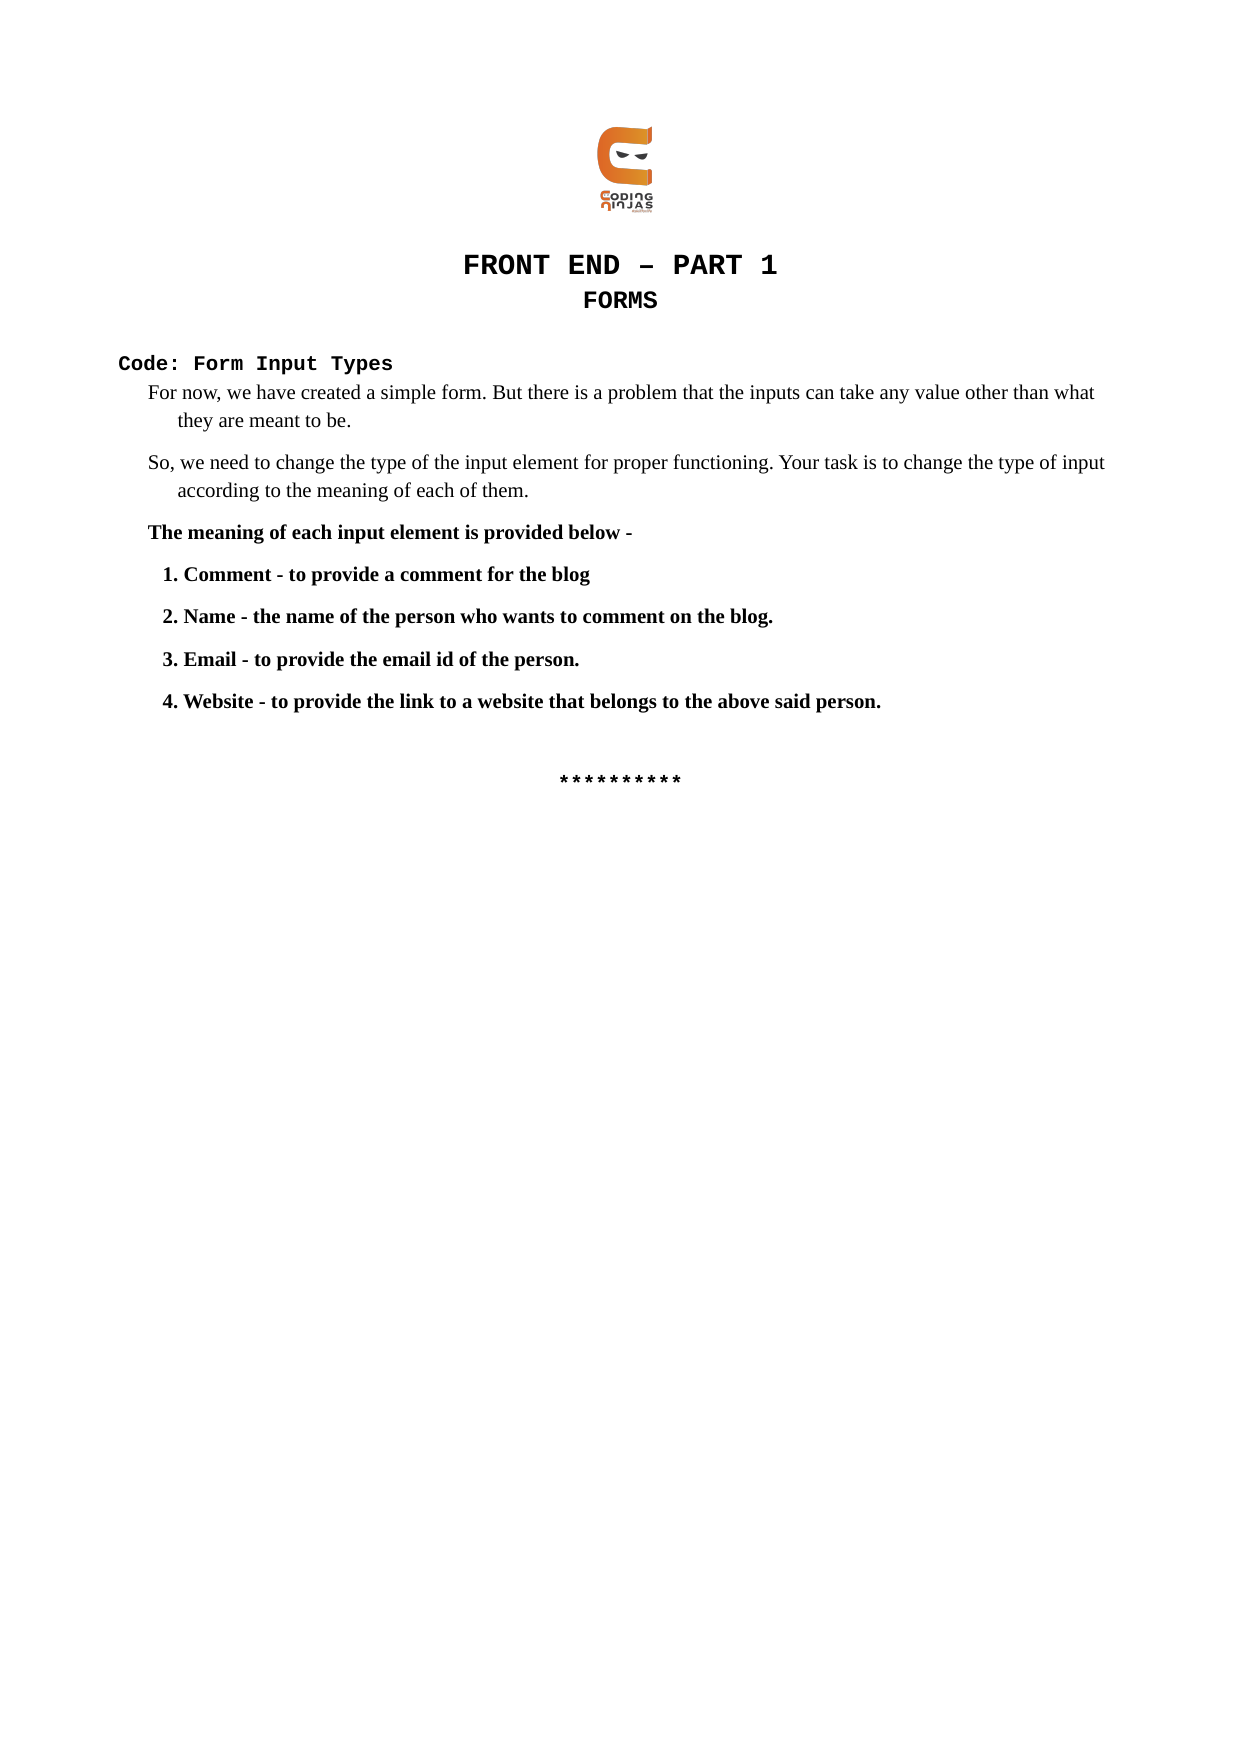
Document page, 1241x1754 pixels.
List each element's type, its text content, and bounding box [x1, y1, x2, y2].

text 3. Email - to provide the email id of the person. [162, 646, 1122, 671]
text 4. Website - to provide the link to a website that belongs to the above said person. [162, 689, 1122, 713]
text For now, we have created a simple form. But there is a problem that the inputs can take any value other than what they are meant to be. [148, 380, 1122, 432]
text FORMS [118, 288, 1122, 316]
text 1. Comment - to provide a comment for the blog [162, 562, 1122, 586]
text So, we need to change the type of the input element for proper functioning. Your task is to change the type of input according to the meaning of each of them. [148, 450, 1122, 502]
text The meaning of each input element is provided below - [148, 520, 1122, 544]
picture [578, 122, 672, 217]
text Code: Form Input Types [118, 353, 1122, 377]
text 2. Name - the name of the person who wants to comment on the blog. [162, 604, 1122, 628]
text FRONT END – PART 1 [118, 250, 1122, 283]
text ********** [118, 773, 1122, 797]
